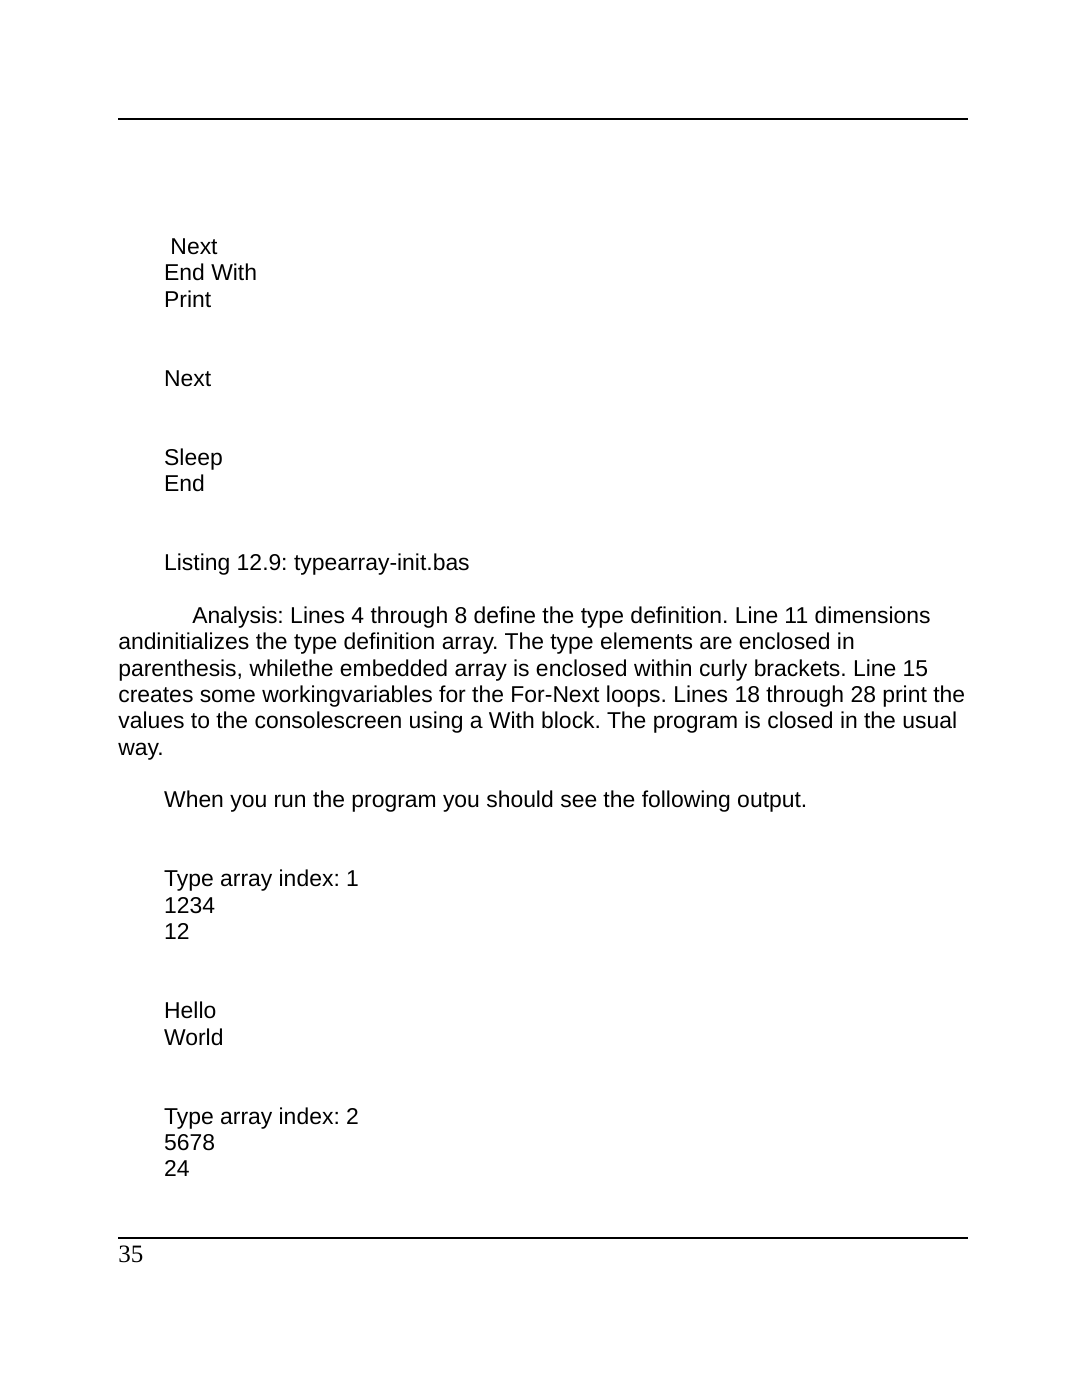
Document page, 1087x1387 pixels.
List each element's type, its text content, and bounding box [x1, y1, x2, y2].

text 1234 [118, 892, 968, 918]
text Next [118, 233, 968, 259]
text Listing 12.9: typearray-init.bas [118, 549, 968, 576]
text Sleep [118, 444, 968, 470]
text Next [118, 365, 968, 391]
text Type array index: 2 [118, 1103, 968, 1129]
text Analysis: Lines 4 through 8 define the type definition. Line 11 dimensions andinitializes the type definition array. The type elements are enclosed in parenthesis, whilethe embedded array is enclosed within curly brackets. Line 15 creates some workingvariables for the For-Next loops. Lines 18 through 28 print the values to the consolescreen using a With block. The program is closed in the usual way. [118, 602, 968, 760]
text 24 [118, 1155, 968, 1182]
text 12 [118, 918, 968, 944]
text When you run the program you should see the following output. [118, 786, 968, 813]
text Hello [118, 997, 968, 1023]
text End [118, 470, 968, 496]
text World [118, 1023, 968, 1050]
text Type array index: 1 [118, 865, 968, 892]
text End With [118, 259, 968, 286]
text Print [118, 286, 968, 312]
text 5678 [118, 1129, 968, 1155]
